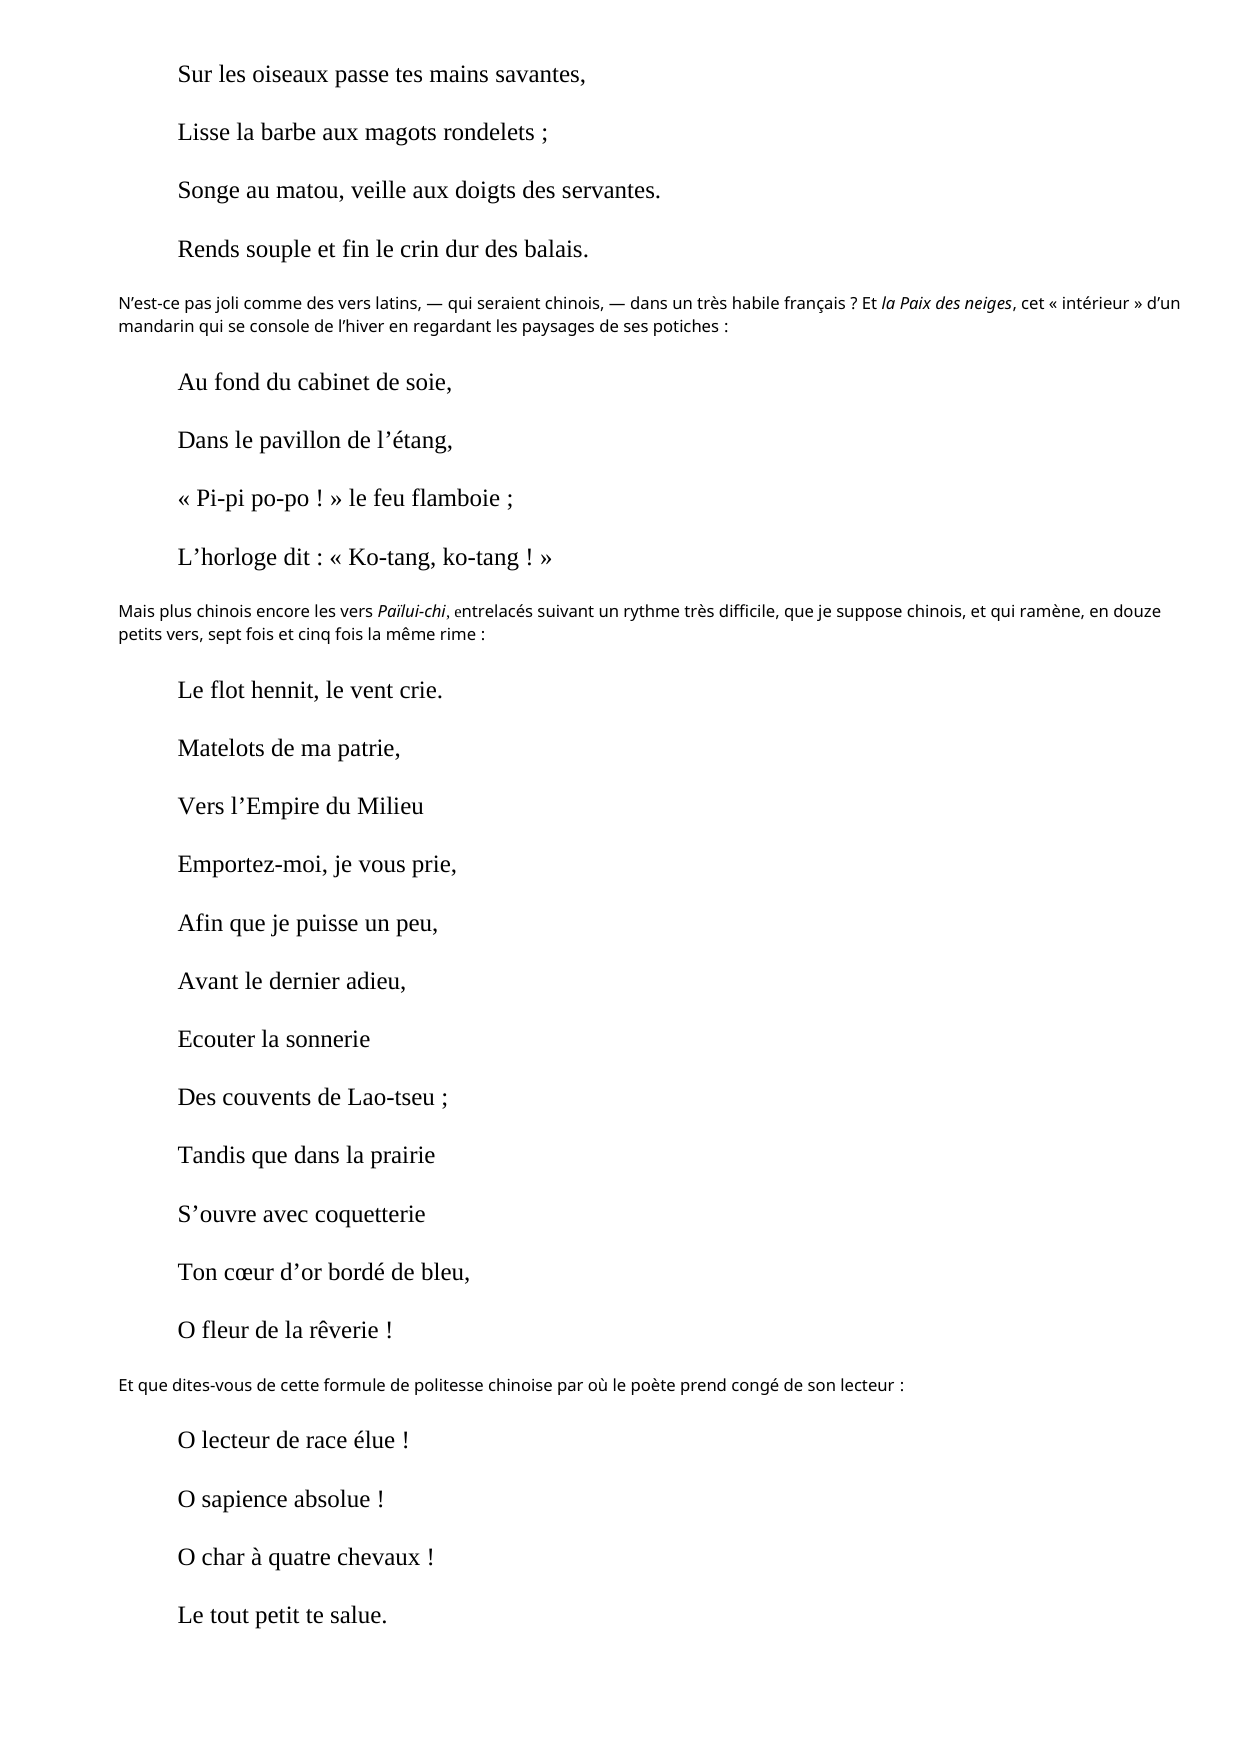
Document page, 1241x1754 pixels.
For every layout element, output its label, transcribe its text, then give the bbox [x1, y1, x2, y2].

text Au fond du cabinet de soie, [177, 367, 1122, 396]
text O fleur de la rêverie ! [177, 1315, 1122, 1344]
text Dans le pavillon de l’étang, [177, 425, 1122, 454]
text Avant le dernier adieu, [177, 966, 1122, 994]
text Sur les oiseaux passe tes mains savantes, [177, 59, 1122, 88]
text Vers l’Empire du Milieu [177, 791, 1122, 820]
text Ton cœur d’or bordé de bleu, [177, 1257, 1122, 1286]
text Lisse la barbe aux magots rondelets ; [177, 117, 1122, 146]
text Le tout petit te salue. [177, 1600, 1122, 1629]
text O char à quatre chevaux ! [177, 1542, 1122, 1571]
text Ecouter la sonnerie [177, 1024, 1122, 1053]
text Mais plus chinois encore les vers Païlui-chi, entrelacés suivant un rythme très difficile, que je suppose chinois, et qui ramène, en douze petits vers, sept fois et cinq fois la même rime : [118, 600, 1181, 645]
text Matelots de ma patrie, [177, 733, 1122, 762]
text Tandis que dans la prairie [177, 1141, 1122, 1169]
text Le flot hennit, le vent crie. [177, 675, 1122, 703]
text Songe au matou, veille aux doigts des servantes. [177, 176, 1122, 204]
text « Pi-pi po-po ! » le feu flamboie ; [177, 483, 1122, 512]
text O lecteur de race élue ! [177, 1426, 1122, 1454]
text L’horloge dit : « Ko-tang, ko-tang ! » [177, 542, 1122, 570]
text Des couvents de Lao-tseu ; [177, 1082, 1122, 1111]
text N’est-ce pas joli comme des vers latins, — qui seraient chinois, — dans un très habile français ? Et la Paix des neiges, cet « intérieur » d’un mandarin qui se console de l’hiver en regardant les paysages de ses potiches : [118, 292, 1181, 337]
text Afin que je puisse un peu, [177, 908, 1122, 936]
text Et que dites-vous de cette formule de politesse chinoise par où le poète prend congé de son lecteur : [118, 1373, 1181, 1396]
text O sapience absolue ! [177, 1484, 1122, 1513]
text Rends souple et fin le crin dur des balais. [177, 234, 1122, 262]
text Emportez-moi, je vous prie, [177, 849, 1122, 878]
text S’ouvre avec coquetterie [177, 1199, 1122, 1227]
